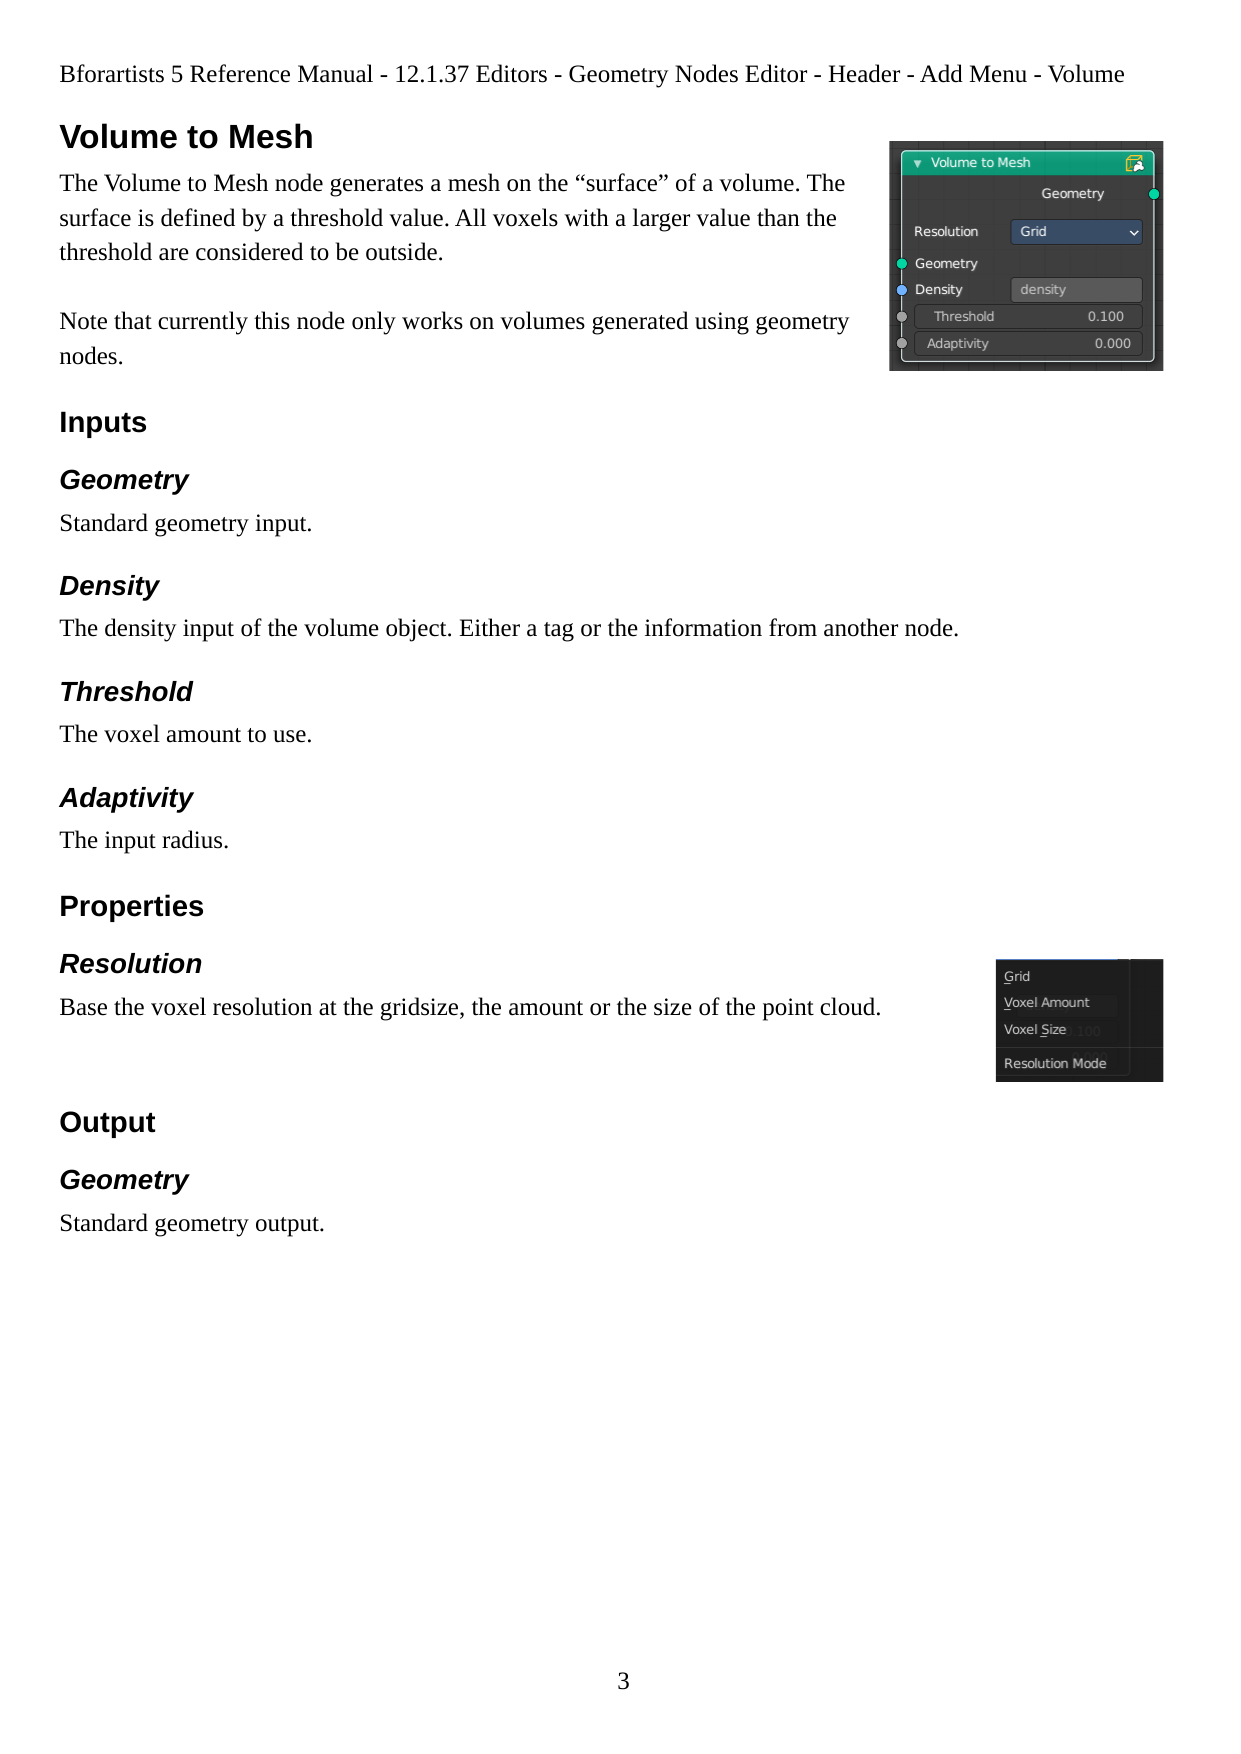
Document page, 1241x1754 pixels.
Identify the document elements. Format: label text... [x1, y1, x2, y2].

subtitle Output [59, 1105, 1181, 1139]
text The density input of the volume object. Either a tag or the information from another node. [59, 613, 1181, 642]
picture [995, 959, 1164, 1082]
text Base the voxel resolution at the gridsize, the amount or the size of the point cloud. [59, 992, 995, 1021]
subtitle Density [59, 569, 1181, 601]
text Standard geometry output. [59, 1208, 1181, 1237]
text The voxel amount to use. [59, 719, 1181, 748]
subtitle Properties [59, 889, 1181, 923]
subtitle Inputs [59, 404, 1181, 438]
subtitle Volume to Mesh [59, 117, 1181, 156]
picture [889, 141, 1164, 371]
subtitle Geometry [59, 463, 1181, 495]
text Standard geometry input. [59, 508, 1181, 536]
subtitle Resolution [59, 948, 1181, 980]
text The Volume to Mesh node generates a mesh on the “surface” of a volume. The surface is defined by a threshold value. All voxels with a larger value than the threshold are considered to be outside. Note that currently this node only works on volumes generated using geometry nodes. [59, 168, 889, 369]
subtitle Geometry [59, 1164, 1181, 1196]
subtitle Adaptivity [59, 781, 1181, 813]
subtitle Threshold [59, 675, 1181, 707]
text The input radius. [59, 825, 1181, 854]
